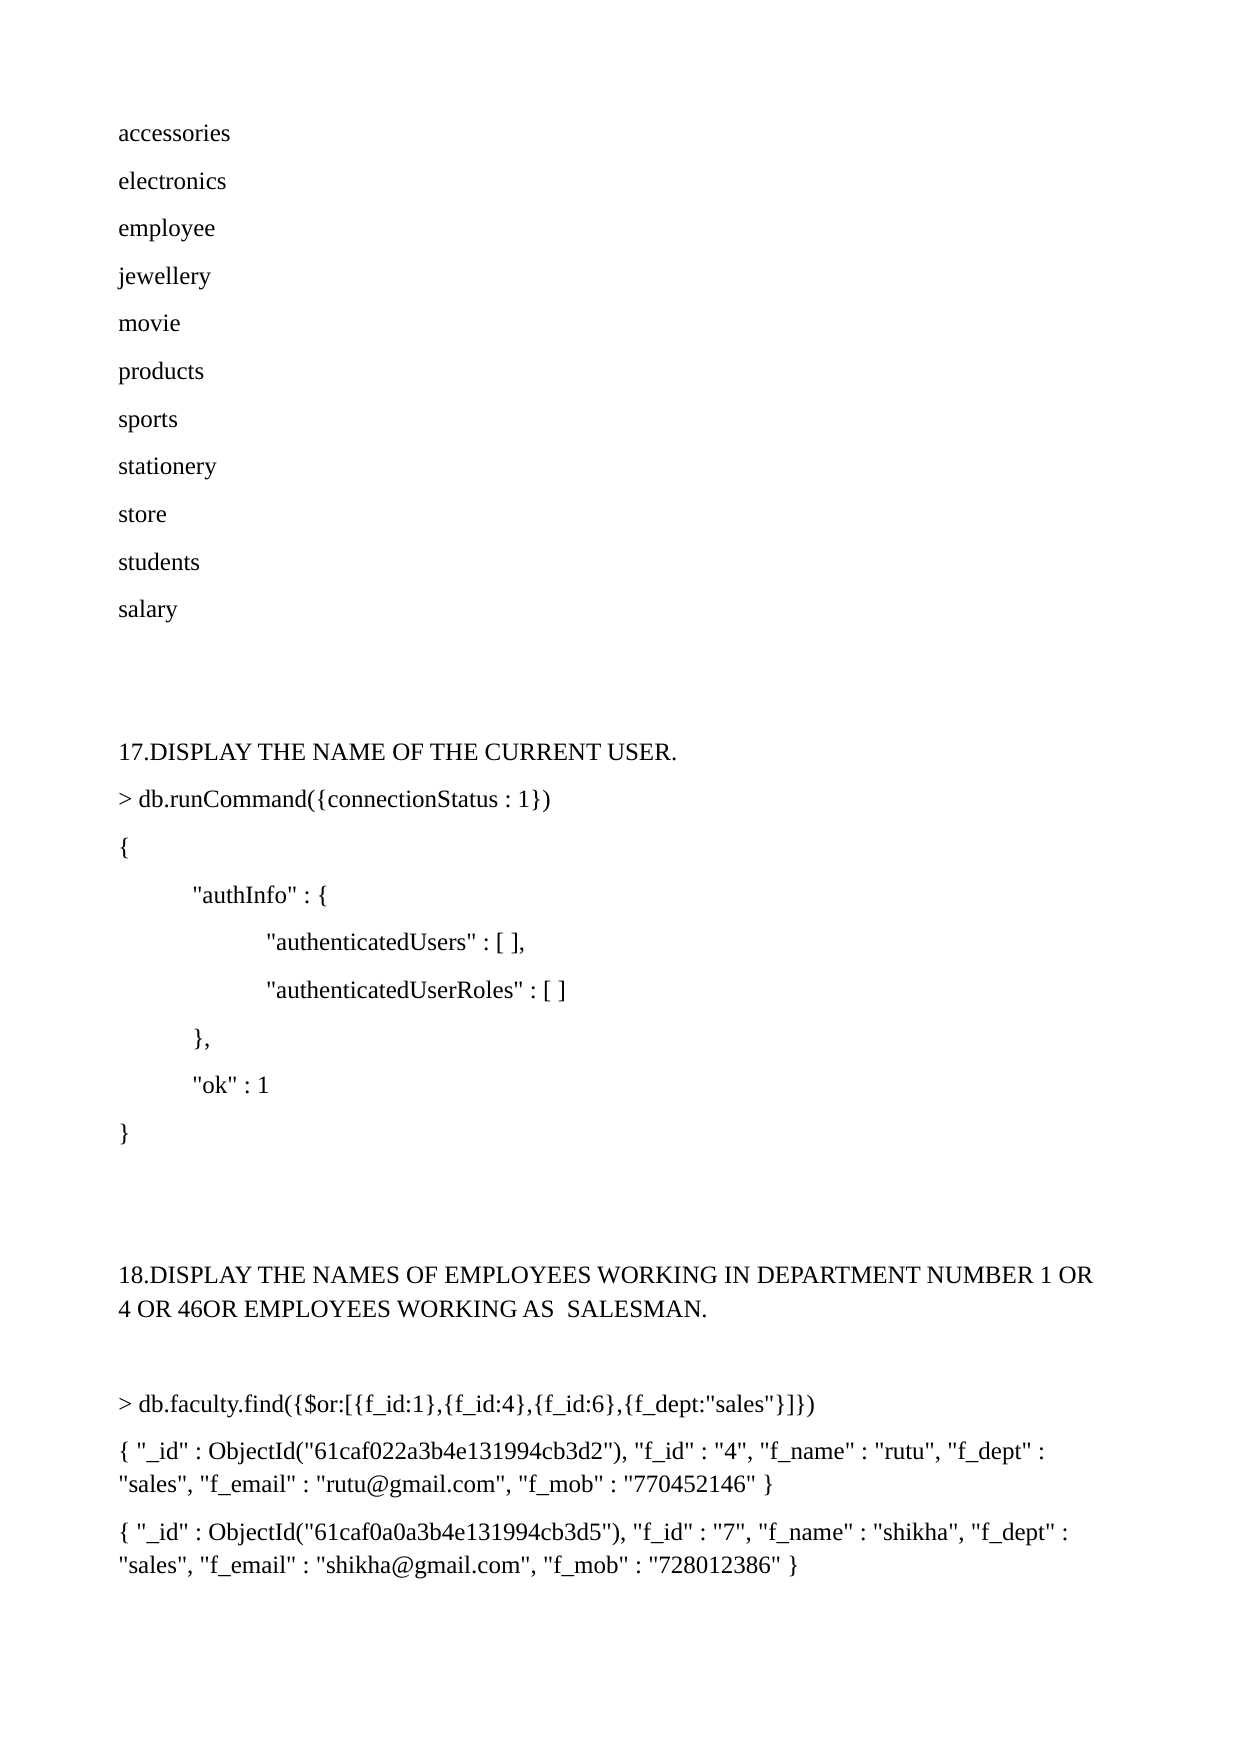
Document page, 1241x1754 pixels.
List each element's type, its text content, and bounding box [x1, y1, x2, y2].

text products [118, 356, 1122, 385]
text "authInfo" : { [118, 880, 1122, 908]
text }, [118, 1023, 1122, 1051]
text sports [118, 404, 1122, 432]
text "ok" : 1 [118, 1070, 1122, 1099]
text 18.DISPLAY THE NAMES OF EMPLOYEES WORKING IN DEPARTMENT NUMBER 1 OR 4 OR 46OR EMPLOYEES WORKING AS SALESMAN. [118, 1261, 1122, 1322]
text { [118, 832, 1122, 861]
text } [118, 1118, 1122, 1147]
text "authenticatedUsers" : [ ], [118, 927, 1122, 956]
text > db.runCommand({connectionStatus : 1}) [118, 784, 1122, 813]
text { "_id" : ObjectId("61caf022a3b4e131994cb3d2"), "f_id" : "4", "f_name" : "rutu", "f_dept" : "sales", "f_email" : "rutu@gmail.com", "f_mob" : "770452146" } [118, 1436, 1122, 1498]
text employee [118, 213, 1122, 242]
text "authenticatedUserRoles" : [ ] [118, 975, 1122, 1004]
text stationery [118, 451, 1122, 480]
text > db.faculty.find({$or:[{f_id:1},{f_id:4},{f_id:6},{f_dept:"sales"}]}) [118, 1389, 1122, 1418]
text jewellery [118, 261, 1122, 290]
text salary [118, 594, 1122, 623]
text 17.DISPLAY THE NAME OF THE CURRENT USER. [118, 737, 1122, 766]
text accessories [118, 118, 1122, 147]
text electronics [118, 166, 1122, 194]
text store [118, 499, 1122, 528]
text movie [118, 308, 1122, 337]
text { "_id" : ObjectId("61caf0a0a3b4e131994cb3d5"), "f_id" : "7", "f_name" : "shikha", "f_dept" : "sales", "f_email" : "shikha@gmail.com", "f_mob" : "728012386" } [118, 1517, 1122, 1579]
text students [118, 547, 1122, 575]
